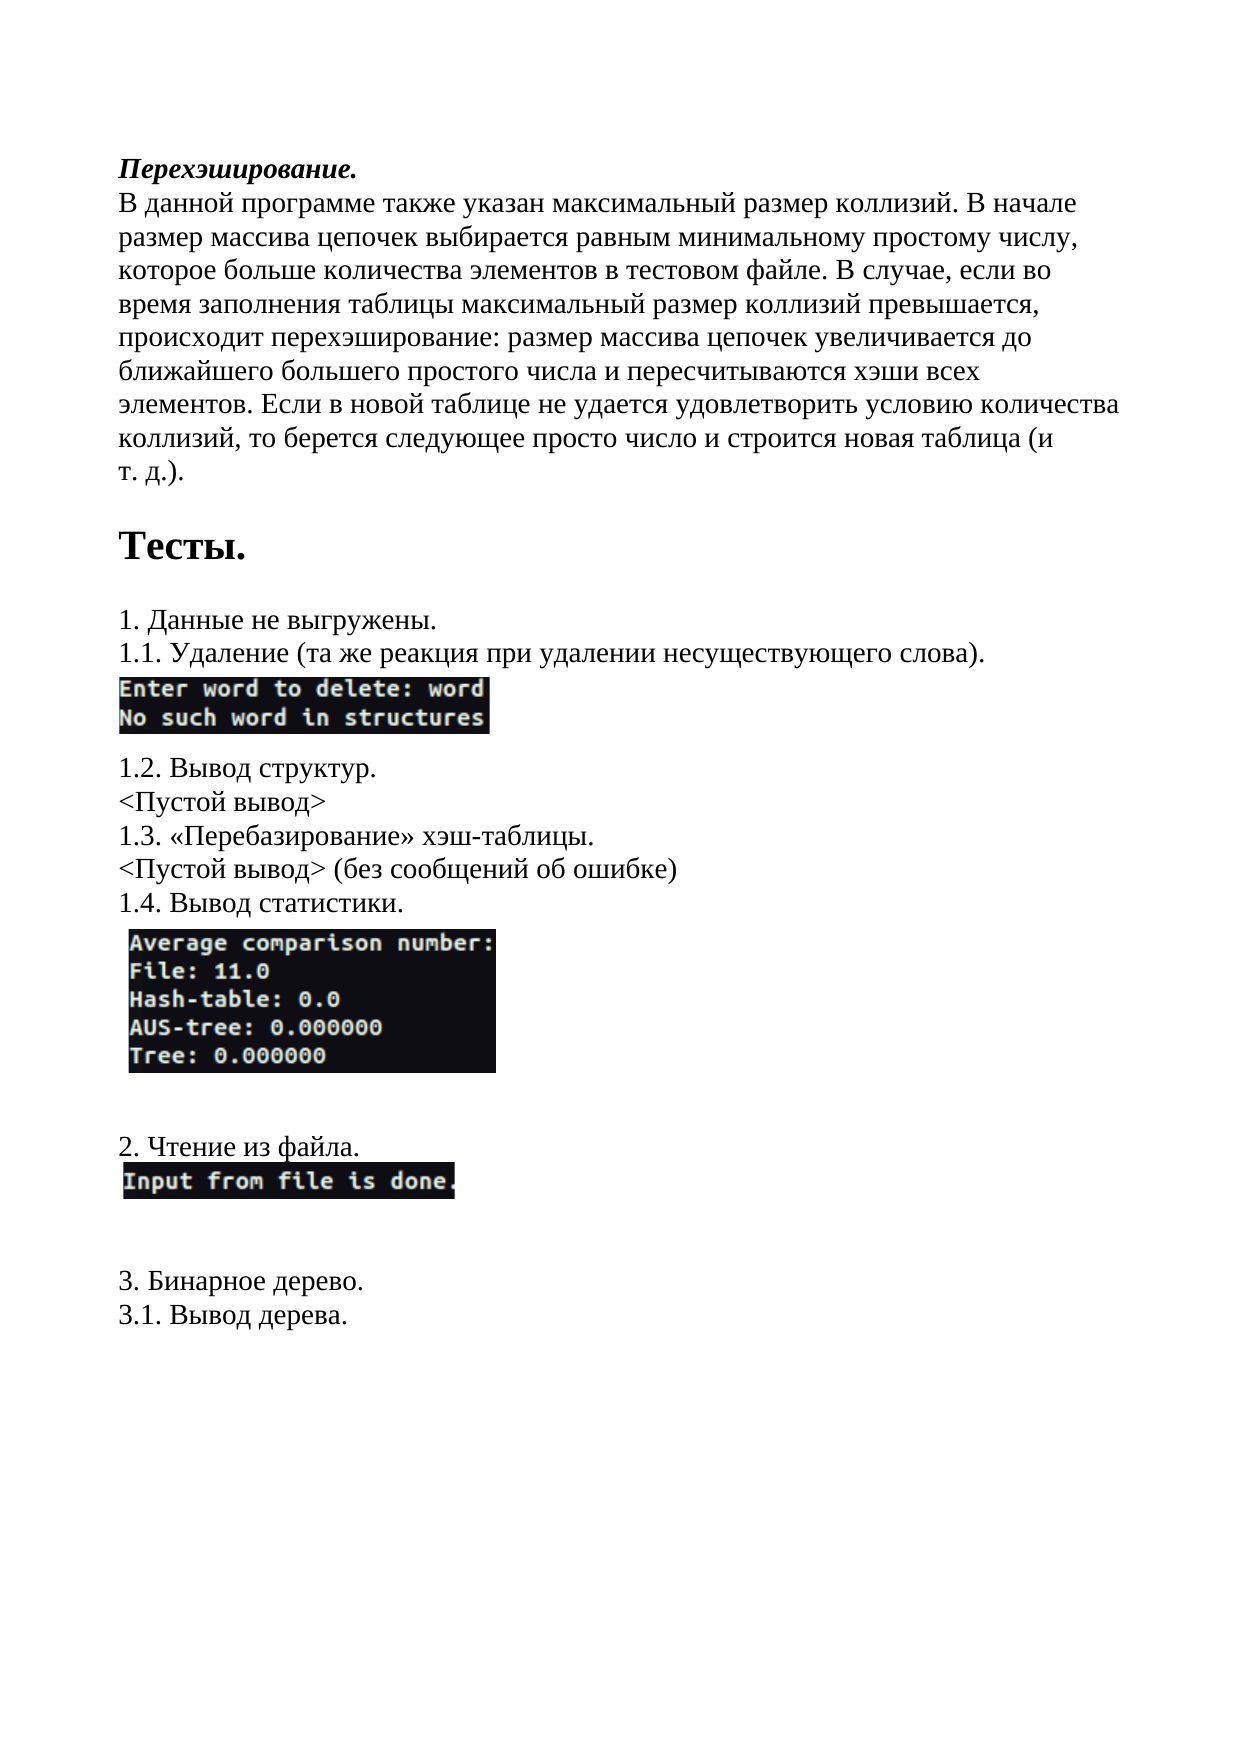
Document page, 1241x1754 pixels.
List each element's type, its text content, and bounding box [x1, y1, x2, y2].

text 1. Данные не выгружены. [118, 602, 1122, 636]
text 1.1. Удаление (та же реакция при удалении несуществующего слова). [118, 636, 1122, 669]
text Тесты. [118, 521, 1122, 568]
text 1.3. «Перебазирование» хэш-таблицы. [118, 818, 1122, 851]
text 3. Бинарное дерево. [118, 1263, 1122, 1297]
text В данной программе также указан максимальный размер коллизий. В начале размер массива цепочек выбирается равным минимальному простому числу, которое больше количества элементов в тестовом файле. В случае, если во время заполнения таблицы максимальный размер коллизий превышается, происходит перехэширование: размер массива цепочек увеличивается до ближайшего большего простого числа и пересчитываются хэши всех элементов. Если в новой таблице не удается удовлетворить условию количества коллизий, то берется следующее просто число и строится новая таблица (и т. д.). [118, 185, 1122, 487]
picture [128, 929, 496, 1073]
text 1.4. Вывод статистики. [118, 885, 1122, 918]
text Перехэширование. [118, 152, 1122, 185]
text 1.2. Вывод структур. [118, 751, 1122, 784]
picture [119, 677, 490, 734]
text <Пустой вывод> (без сообщений об ошибке) [118, 851, 1122, 885]
picture [123, 1162, 455, 1199]
text 3.1. Вывод дерева. [118, 1297, 1122, 1330]
text <Пустой вывод> [118, 784, 1122, 818]
text 2. Чтение из файла. [118, 1129, 1122, 1163]
